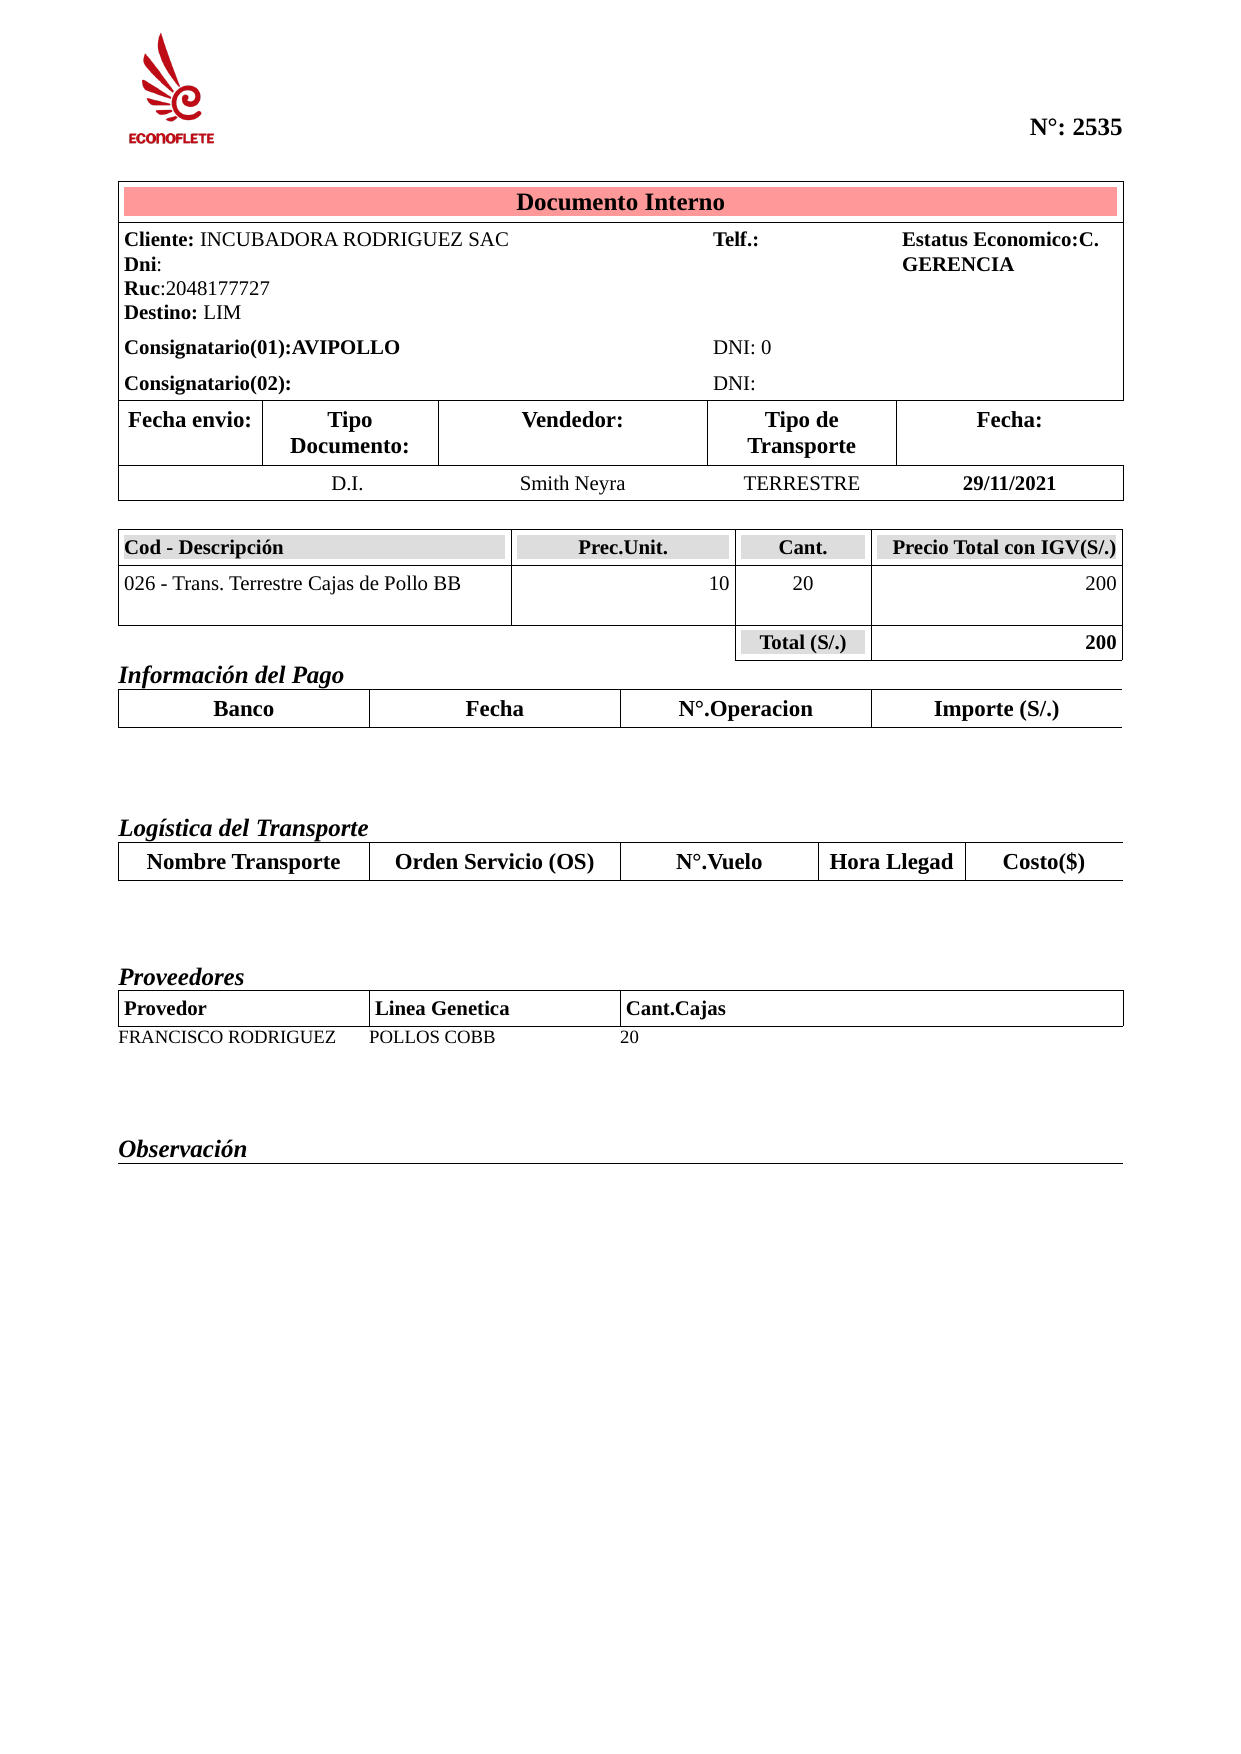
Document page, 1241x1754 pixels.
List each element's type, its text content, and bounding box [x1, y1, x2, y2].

table_cell Consignatario(02): [119, 365, 707, 400]
table_cell [369, 728, 620, 756]
table_cell [118, 756, 369, 784]
table_cell [118, 904, 369, 933]
table_cell DNI: 0 [707, 329, 1123, 365]
table_cell [369, 1091, 620, 1112]
table_cell [118, 1091, 369, 1112]
table_cell [620, 1048, 1123, 1069]
table_cell [620, 1091, 1123, 1112]
table_cell [369, 1112, 620, 1134]
table_cell [620, 904, 818, 933]
table_cell Fecha: [897, 401, 1123, 465]
table_cell [118, 728, 369, 756]
table_cell [871, 756, 1122, 784]
table_header Cod - Descripción [119, 530, 511, 565]
table_header Provedor [119, 991, 369, 1026]
table_cell 10 [512, 566, 735, 624]
picture [118, 32, 225, 144]
table_cell [118, 626, 511, 660]
table_cell [119, 466, 262, 500]
table_cell Fecha envio: [119, 401, 262, 465]
table_cell D.I. [262, 466, 438, 500]
table_cell [118, 785, 369, 813]
text Proveedores [118, 962, 1122, 990]
table_cell [369, 904, 620, 933]
table_cell [818, 904, 965, 933]
table_cell [871, 785, 1122, 813]
table_cell [369, 1069, 620, 1091]
table_header Banco [119, 690, 369, 727]
table_cell [118, 933, 369, 962]
table_header Hora Llegad [819, 843, 965, 880]
text Logística del Transporte [118, 813, 1122, 842]
table_cell [620, 1112, 1123, 1134]
table_header Costo($) [966, 843, 1123, 880]
table_cell Vendedor: [439, 401, 707, 465]
table_header Documento Interno [119, 182, 1123, 222]
table_header Fecha [370, 690, 620, 727]
table_cell Telf.: [707, 223, 896, 329]
table_header Orden Servicio (OS) [370, 843, 620, 880]
table_cell Cliente: INCUBADORA RODRIGUEZ SAC Dni: Ruc:2048177727 Destino: LIM [119, 223, 707, 329]
table_cell [369, 756, 620, 784]
table_cell [965, 933, 1123, 962]
table_header Cant.Cajas [621, 991, 1123, 1026]
table_cell Estatus Economico:C. GERENCIA [896, 223, 1123, 329]
table_cell FRANCISCO RODRIGUEZ [118, 1027, 369, 1048]
table_cell 026 - Trans. Terrestre Cajas de Pollo BB [119, 566, 511, 624]
table_cell 20 [736, 566, 871, 624]
table_cell [620, 881, 818, 904]
table_cell TERRESTRE [707, 466, 896, 500]
table_cell [118, 1069, 369, 1091]
table_cell [818, 881, 965, 904]
table_cell [620, 728, 871, 756]
table_cell 29/11/2021 [896, 466, 1123, 500]
table_cell [369, 785, 620, 813]
table_cell Tipo Documento: [263, 401, 438, 465]
table_header Nombre Transporte [119, 843, 369, 880]
table_cell [620, 1069, 1123, 1091]
table_cell [118, 1112, 369, 1134]
text Observación [118, 1134, 1122, 1163]
table_cell [369, 933, 620, 962]
table_header Cant. [736, 530, 871, 565]
table_cell [818, 933, 965, 962]
table_header Prec.Unit. [512, 530, 735, 565]
table_cell [369, 881, 620, 904]
table_header Linea Genetica [370, 991, 620, 1026]
table_cell [620, 785, 871, 813]
table_cell [118, 881, 369, 904]
table_cell [369, 1048, 620, 1069]
table_header N°.Vuelo [621, 843, 818, 880]
table_cell 200 [872, 626, 1122, 660]
table_cell DNI: [707, 365, 1123, 400]
table_cell 200 [872, 566, 1122, 624]
table_cell [620, 756, 871, 784]
text Información del Pago [118, 660, 1122, 689]
table_cell [965, 904, 1123, 933]
table_cell Tipo de Transporte [708, 401, 896, 465]
table_cell [511, 626, 735, 660]
table_cell 20 [620, 1027, 1123, 1048]
table_header Importe (S/.) [872, 690, 1122, 727]
table_cell Total (S/.) [736, 626, 871, 660]
table_cell [620, 933, 818, 962]
table_cell [965, 881, 1123, 904]
table_cell [871, 728, 1122, 756]
table_cell [118, 1048, 369, 1069]
table_cell POLLOS COBB [369, 1027, 620, 1048]
table_cell Smith Neyra [438, 466, 707, 500]
table_header Precio Total con IGV(S/.) [872, 530, 1122, 565]
table_header [118, 1164, 1123, 1187]
table_header N°.Operacion [621, 690, 871, 727]
table_cell Consignatario(01):AVIPOLLO [119, 329, 707, 365]
